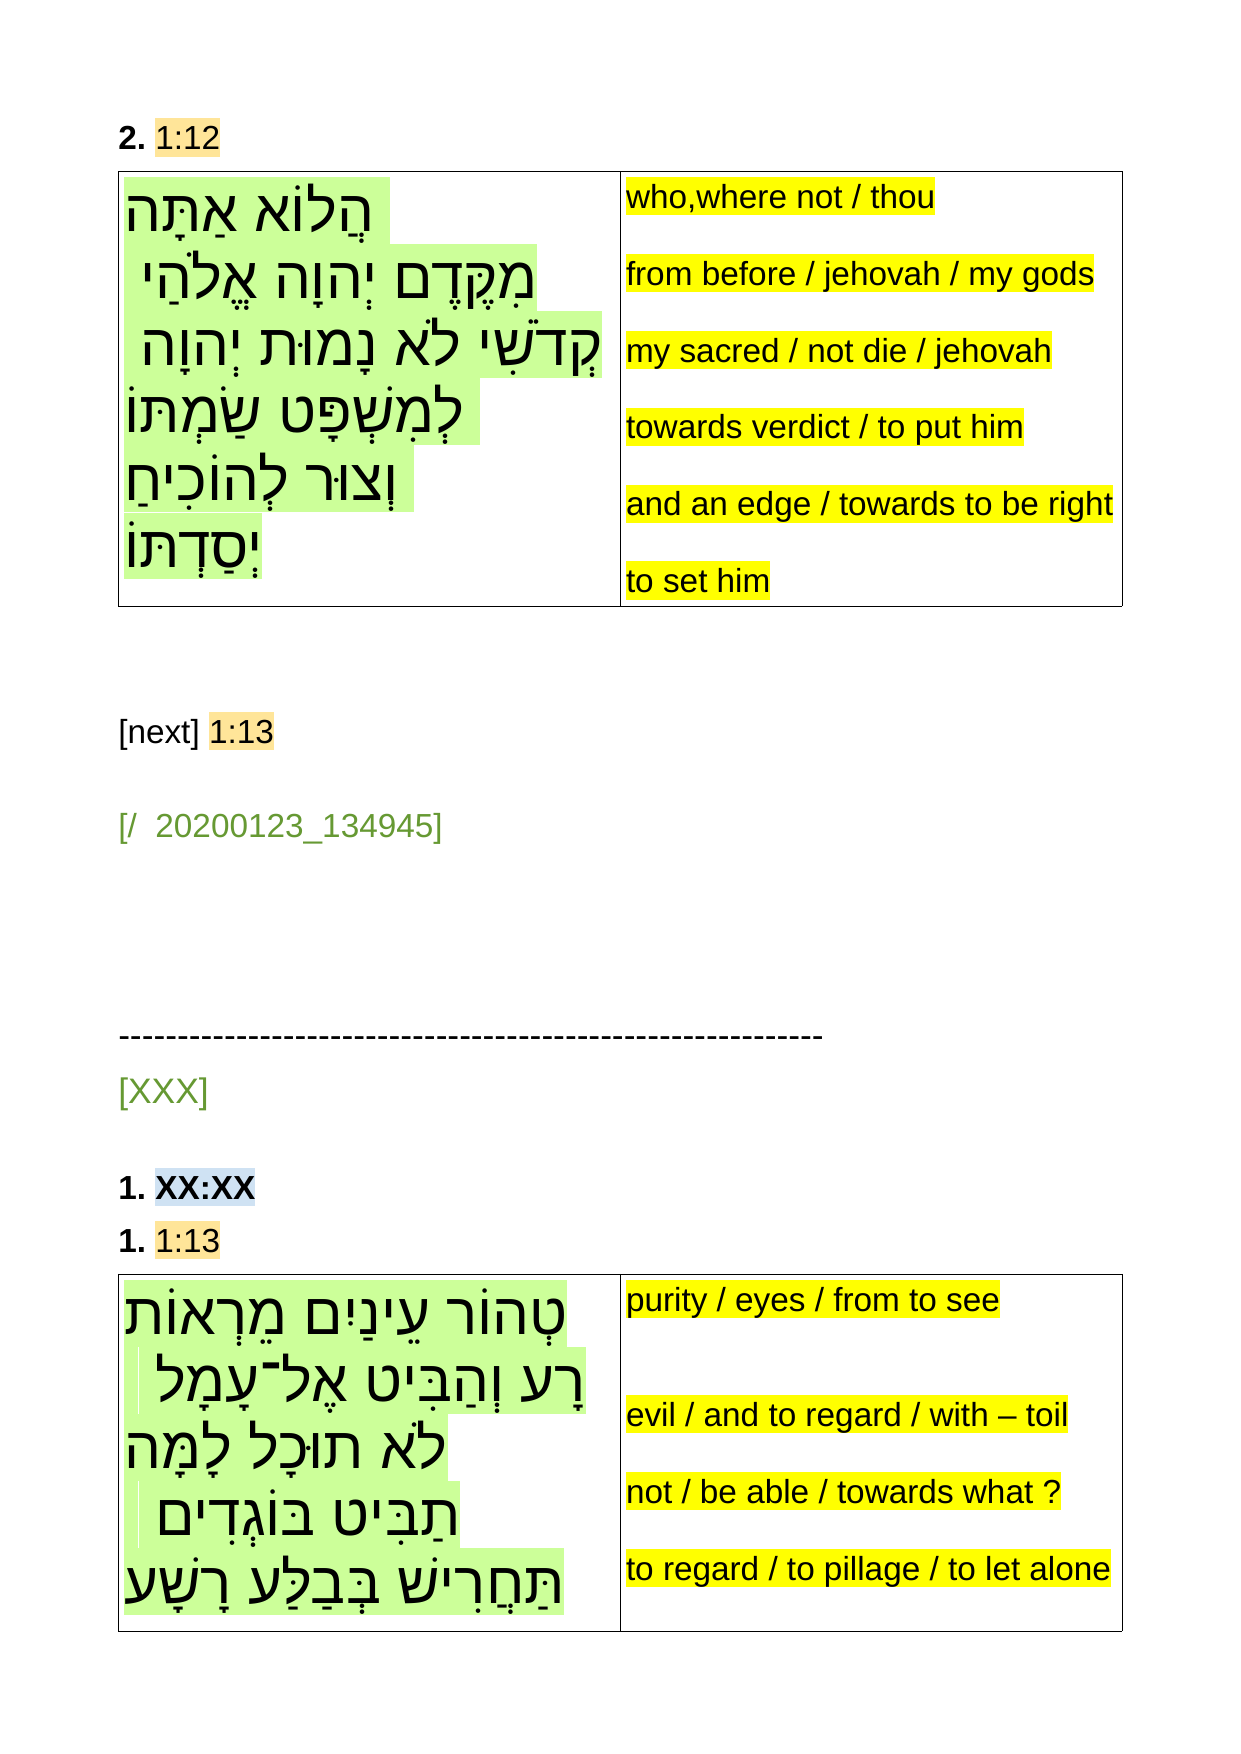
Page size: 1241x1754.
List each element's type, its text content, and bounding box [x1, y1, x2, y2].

table_header who,where not / thou from before / jehovah / my gods my sacred / not die / jehovah towards verdict / to put him and an edge / towards to be right to set him [621, 172, 1122, 606]
text ------------------------------------------------------------ [118, 1014, 1122, 1055]
text [XXX] [118, 1070, 1122, 1111]
table_header purity / eyes / from to see evil / and to regard / with – toil not / be able / towards what ? to regard / to pillage / to let alone [621, 1275, 1122, 1631]
text 2. 1:12 [118, 118, 1122, 157]
text 1. 1:13 [118, 1221, 1122, 1259]
text [/ 20200123_134945] [118, 806, 1122, 844]
table_header טְהוֹר עֵינַיִם מֵרְאוֹת רָע וְהַבִּיט אֶל־עָמָל לֹא תוּכָל לָמָּה תַבִּיט בּוֹגְדִים תַּחֲרִישׁ בְּבַלַּע רָשָׁע [119, 1275, 620, 1631]
text 1. XX:XX [118, 1168, 1122, 1206]
table_header הֲלוֹא אַתָּה מִקֶּדֶם יְהוָה אֱלֹהַי קְדֹשִׁי לֹא נָמוּת יְהוָה לְמִשְׁפָּט שַׂמְתּוֹ וְצוּר לְהוֹכִיחַ יְסַדְתּוֹ [119, 172, 620, 606]
text [next] 1:13 [118, 712, 1122, 750]
